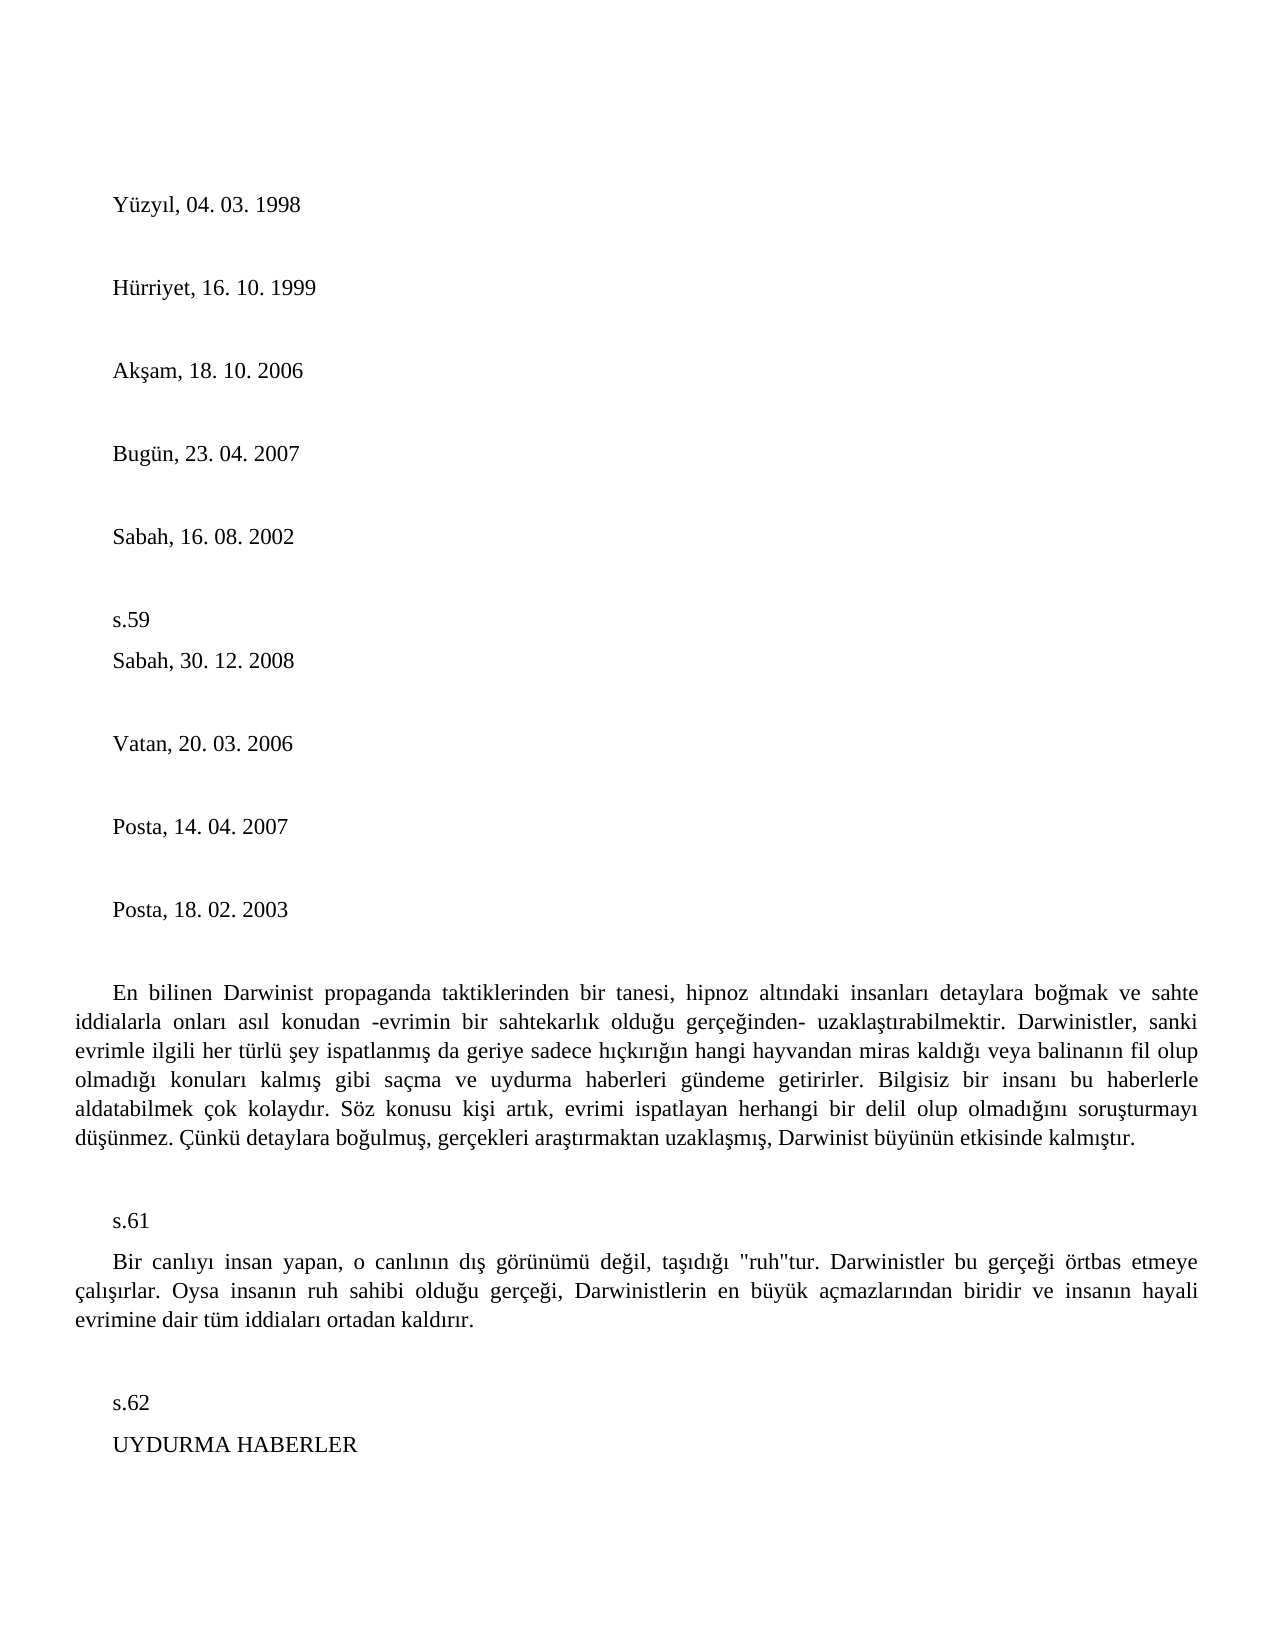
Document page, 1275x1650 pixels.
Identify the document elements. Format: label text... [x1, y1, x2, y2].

text Sabah, 16. 08. 2002 [75, 523, 1200, 549]
text Posta, 14. 04. 2007 [75, 813, 1200, 840]
text s.59 [75, 606, 1200, 632]
text En bilinen Darwinist propaganda taktiklerinden bir tanesi, hipnoz altındaki insanları detaylara boğmak ve sahte iddialarla onları asıl konudan -evrimin bir sahtekarlık olduğu gerçeğinden- uzaklaştırabilmektir. Darwinistler, sanki evrimle ilgili her türlü şey ispatlanmış da geriye sadece hıçkırığın hangi hayvandan miras kaldığı veya balinanın fil olup olmadığı konuları kalmış gibi saçma ve uydurma haberleri gündeme getirirler. Bilgisiz bir insanı bu haberlerle aldatabilmek çok kolaydır. Söz konusu kişi artık, evrimi ispatlayan herhangi bir delil olup olmadığını soruşturmayı düşünmez. Çünkü detaylara boğulmuş, gerçekleri araştırmaktan uzaklaşmış, Darwinist büyünün etkisinde kalmıştır. [75, 979, 1200, 1150]
text Bugün, 23. 04. 2007 [75, 440, 1200, 467]
text Yüzyıl, 04. 03. 1998 [75, 191, 1200, 218]
text s.62 [75, 1389, 1200, 1416]
text Sabah, 30. 12. 2008 [75, 647, 1200, 674]
text Bir canlıyı insan yapan, o canlının dış görünümü değil, taşıdığı "ruh"tur. Darwinistler bu gerçeği örtbas etmeye çalışırlar. Oysa insanın ruh sahibi olduğu gerçeği, Darwinistlerin en büyük açmazlarından biridir ve insanın hayali evrimine dair tüm iddiaları ortadan kaldırır. [75, 1248, 1200, 1333]
text Posta, 18. 02. 2003 [75, 896, 1200, 923]
text Hürriyet, 16. 10. 1999 [75, 274, 1200, 301]
text Akşam, 18. 10. 2006 [75, 357, 1200, 384]
text Vatan, 20. 03. 2006 [75, 730, 1200, 757]
text s.61 [75, 1207, 1200, 1233]
text UYDURMA HABERLER [75, 1431, 1200, 1457]
